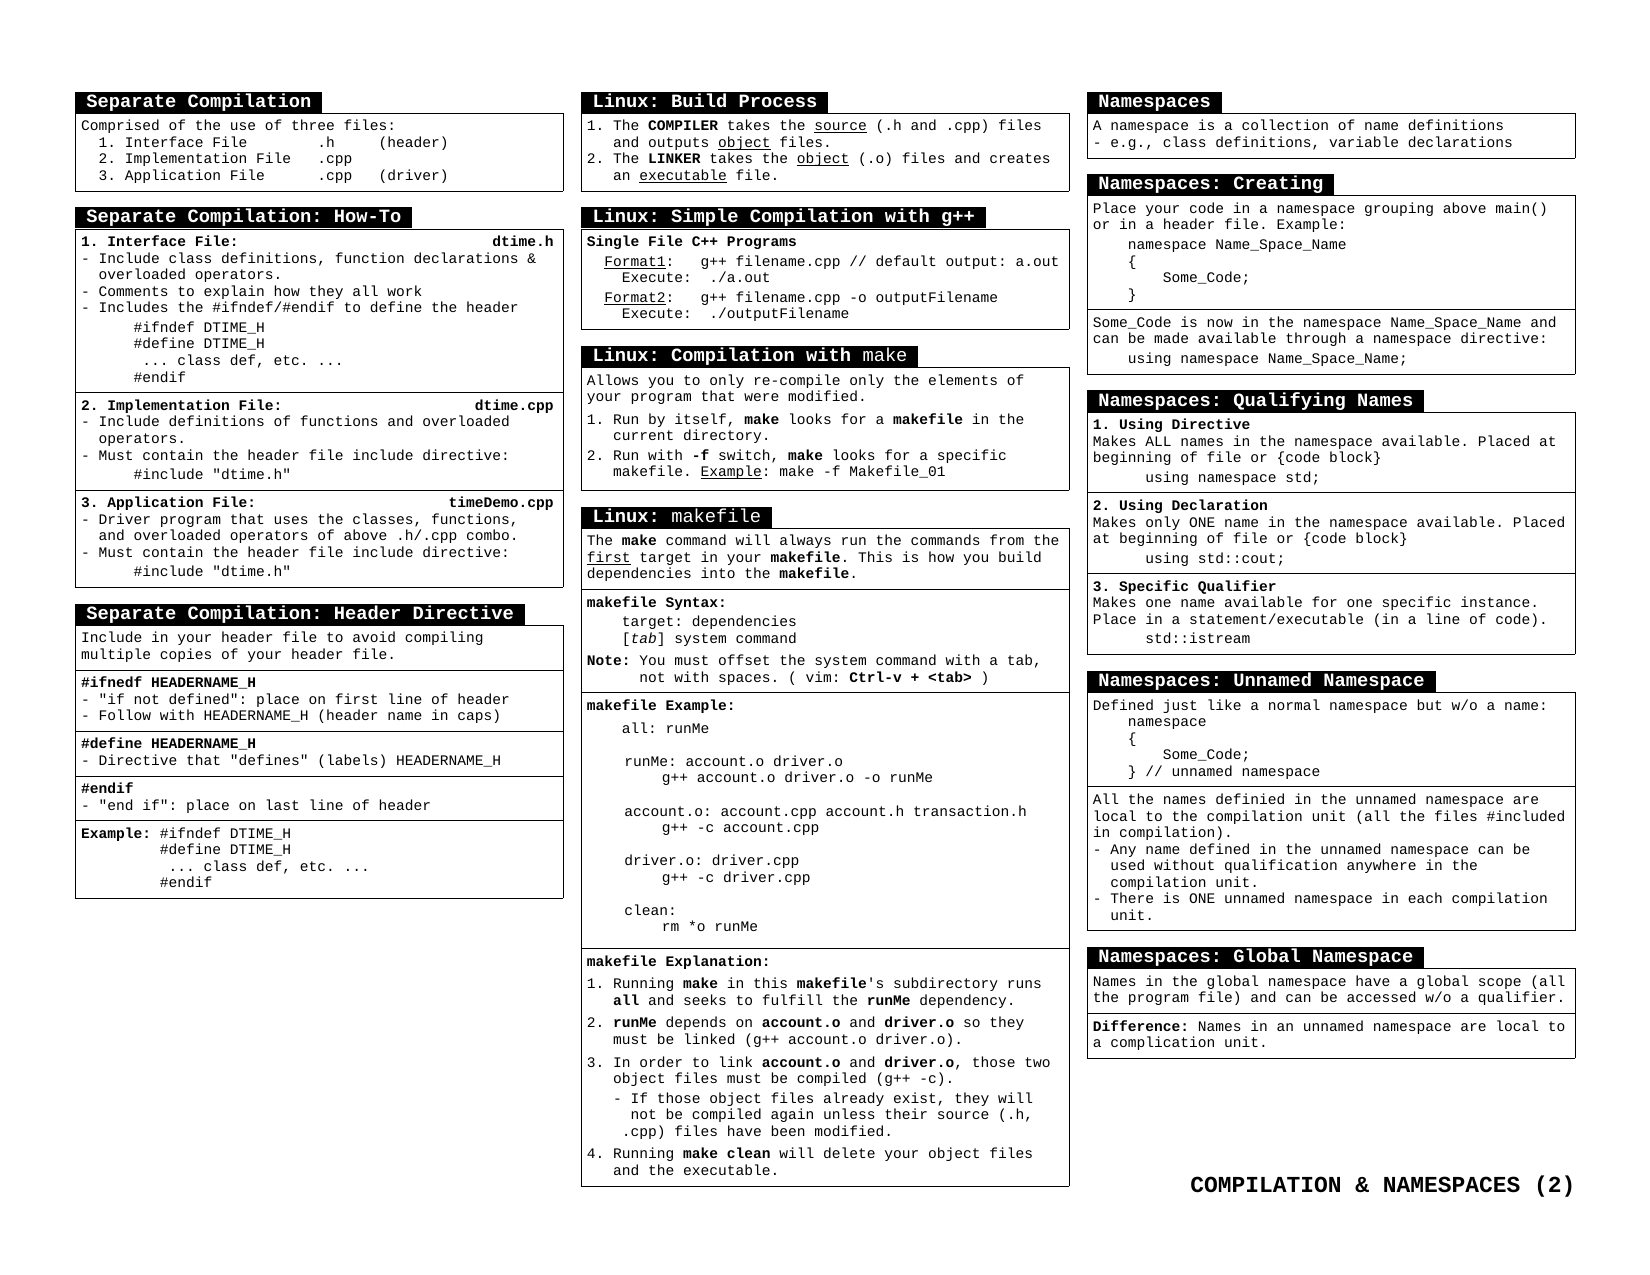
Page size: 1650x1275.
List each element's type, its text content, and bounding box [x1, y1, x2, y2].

table_cell 3. Specific Qualifier Makes one name available for one specific instance. Place in a statement/executable (in a line of code). std::istream [1088, 574, 1575, 654]
table_cell 3. Application File: timeDemo.cpp - Driver program that uses the classes, functions, and overloaded operators of above .h/.cpp combo. - Must contain the header file include directive: #include "dtime.h" [76, 491, 563, 587]
table_header Names in the global namespace have a global scope (all the program file) and can be accessed w/o a qualifier. [1088, 969, 1575, 1013]
table_header A namespace is a collection of name definitions - e.g., class definitions, variable declarations [1088, 114, 1575, 157]
table_header Defined just like a normal namespace but w/o a name: namespace { Some_Code; } // unnamed namespace [1088, 693, 1575, 786]
table_cell #endif - "end if": place on last line of header [76, 777, 563, 820]
table_header 1. Interface File: dtime.h - Include class definitions, function declarations & overloaded operators. - Comments to explain how they all work - Includes the #ifndef/#endif to define the header #ifndef DTIME_H #define DTIME_H ... class def, etc. ... #endif [76, 230, 563, 392]
text COMPILATION & NAMESPACES (2) [1087, 1174, 1575, 1200]
table_cell #define HEADERNAME_H - Directive that "defines" (labels) HEADERNAME_H [76, 732, 563, 776]
table_cell Difference: Names in an unnamed namespace are local to a complication unit. [1088, 1014, 1575, 1058]
text Separate Compilation: How-To [75, 207, 563, 228]
table_cell 2. Using Declaration Makes only ONE name in the namespace available. Placed at beginning of file or {code block} using std::cout; [1088, 493, 1575, 573]
text Namespaces: Global Namespace [1087, 947, 1575, 968]
table_cell makefile Syntax: target: dependencies [tab] system command Note: You must offset the system command with a tab, not with spaces. ( vim: Ctrl-v + <tab> ) [582, 590, 1069, 692]
table_header 1. The COMPILER takes the source (.h and .cpp) files and outputs object files. 2. The LINKER takes the object (.o) files and creates an executable file. [582, 114, 1069, 191]
text Linux: Simple Compilation with g++ [581, 207, 1069, 228]
table_header Place your code in a namespace grouping above main() or in a header file. Example: namespace Name_Space_Name { Some_Code; } [1088, 196, 1575, 309]
text Linux: makefile [581, 507, 1069, 528]
table_header Comprised of the use of three files: 1. Interface File .h (header) 2. Implementation File .cpp 3. Application File .cpp (driver) [76, 114, 563, 191]
text Separate Compilation: Header Directive [75, 604, 563, 625]
text Namespaces: Unnamed Namespace [1087, 671, 1575, 692]
text Namespaces: Qualifying Names [1087, 390, 1575, 412]
table_header 1. Using Directive Makes ALL names in the namespace available. Placed at beginning of file or {code block} using namespace std; [1088, 413, 1575, 492]
text Linux: Compilation with make [581, 346, 1069, 367]
text Linux: Build Process [581, 92, 1069, 113]
text Separate Compilation [75, 92, 563, 113]
table_cell All the names definied in the unnamed namespace are local to the compilation unit (all the files #included in compilation). - Any name defined in the unnamed namespace can be used without qualification anywhere in the compilation unit. - There is ONE unnamed namespace in each compilation unit. [1088, 787, 1575, 930]
table_cell makefile Explanation: 1. Running make in this makefile's subdirectory runs all and seeks to fulfill the runMe dependency. 2. runMe depends on account.o and driver.o so they must be linked (g++ account.o driver.o). 3. In order to link account.o and driver.o, those two object files must be compiled (g++ -c). - If those object files already exist, they will not be compiled again unless their source (.h, .cpp) files have been modified. 4. Running make clean will delete your object files and the executable. [582, 949, 1069, 1186]
table_cell #ifnedf HEADERNAME_H - "if not defined": place on first line of header - Follow with HEADERNAME_H (header name in caps) [76, 671, 563, 731]
table_cell Example: #ifndef DTIME_H #define DTIME_H ... class def, etc. ... #endif [76, 821, 563, 898]
text Namespaces: Creating [1087, 174, 1575, 195]
table_header The make command will always run the commands from the first target in your makefile. This is how you build dependencies into the makefile. [582, 529, 1069, 589]
table_cell Some_Code is now in the namespace Name_Space_Name and can be made available through a namespace directive: using namespace Name_Space_Name; [1088, 310, 1575, 374]
table_header Allows you to only re-compile only the elements of your program that were modified. 1. Run by itself, make looks for a makefile in the current directory. 2. Run with -f switch, make looks for a specific makefile. Example: make -f Makefile_01 [582, 368, 1069, 490]
table_header Include in your header file to avoid compiling multiple copies of your header file. [76, 626, 563, 669]
table_cell makefile Example: all: runMe runMe: account.o driver.o g++ account.o driver.o -o runMe account.o: account.cpp account.h transaction.h g++ -c account.cpp driver.o: driver.cpp g++ -c driver.cpp clean: rm *o runMe [582, 693, 1069, 948]
text Namespaces [1087, 92, 1575, 113]
table_header Single File C++ Programs Format1: g++ filename.cpp // default output: a.out Execute: ./a.out Format2: g++ filename.cpp -o outputFilename Execute: ./outputFilename [582, 230, 1069, 329]
table_cell 2. Implementation File: dtime.cpp - Include definitions of functions and overloaded operators. - Must contain the header file include directive: #include "dtime.h" [76, 393, 563, 489]
